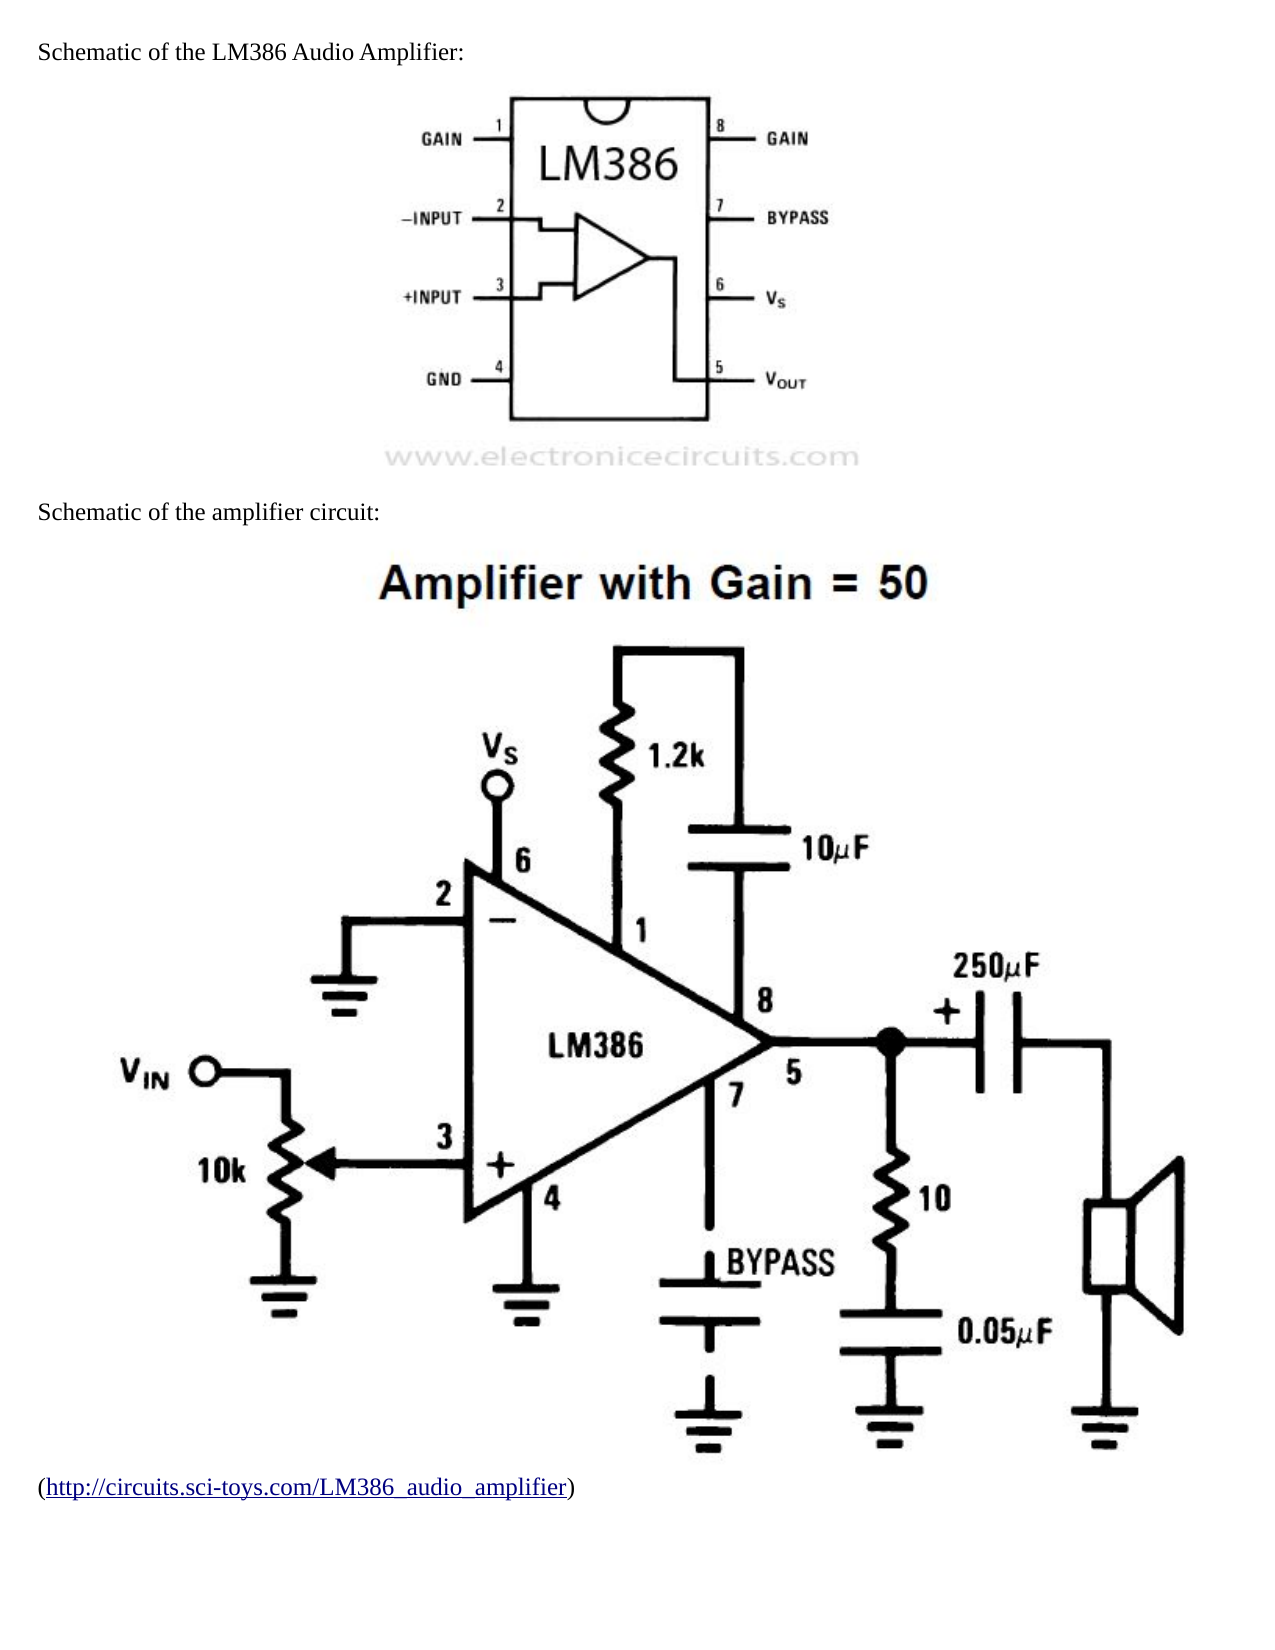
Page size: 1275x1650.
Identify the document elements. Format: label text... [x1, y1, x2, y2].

picture [38, 526, 1237, 1472]
text Schematic of the LM386 Audio Amplifier: [37, 37, 1237, 66]
text (http://circuits.sci-toys.com/LM386_audio_amplifier) [37, 526, 1237, 1500]
picture [383, 77, 861, 472]
text Schematic of the amplifier circuit: [37, 497, 1237, 526]
